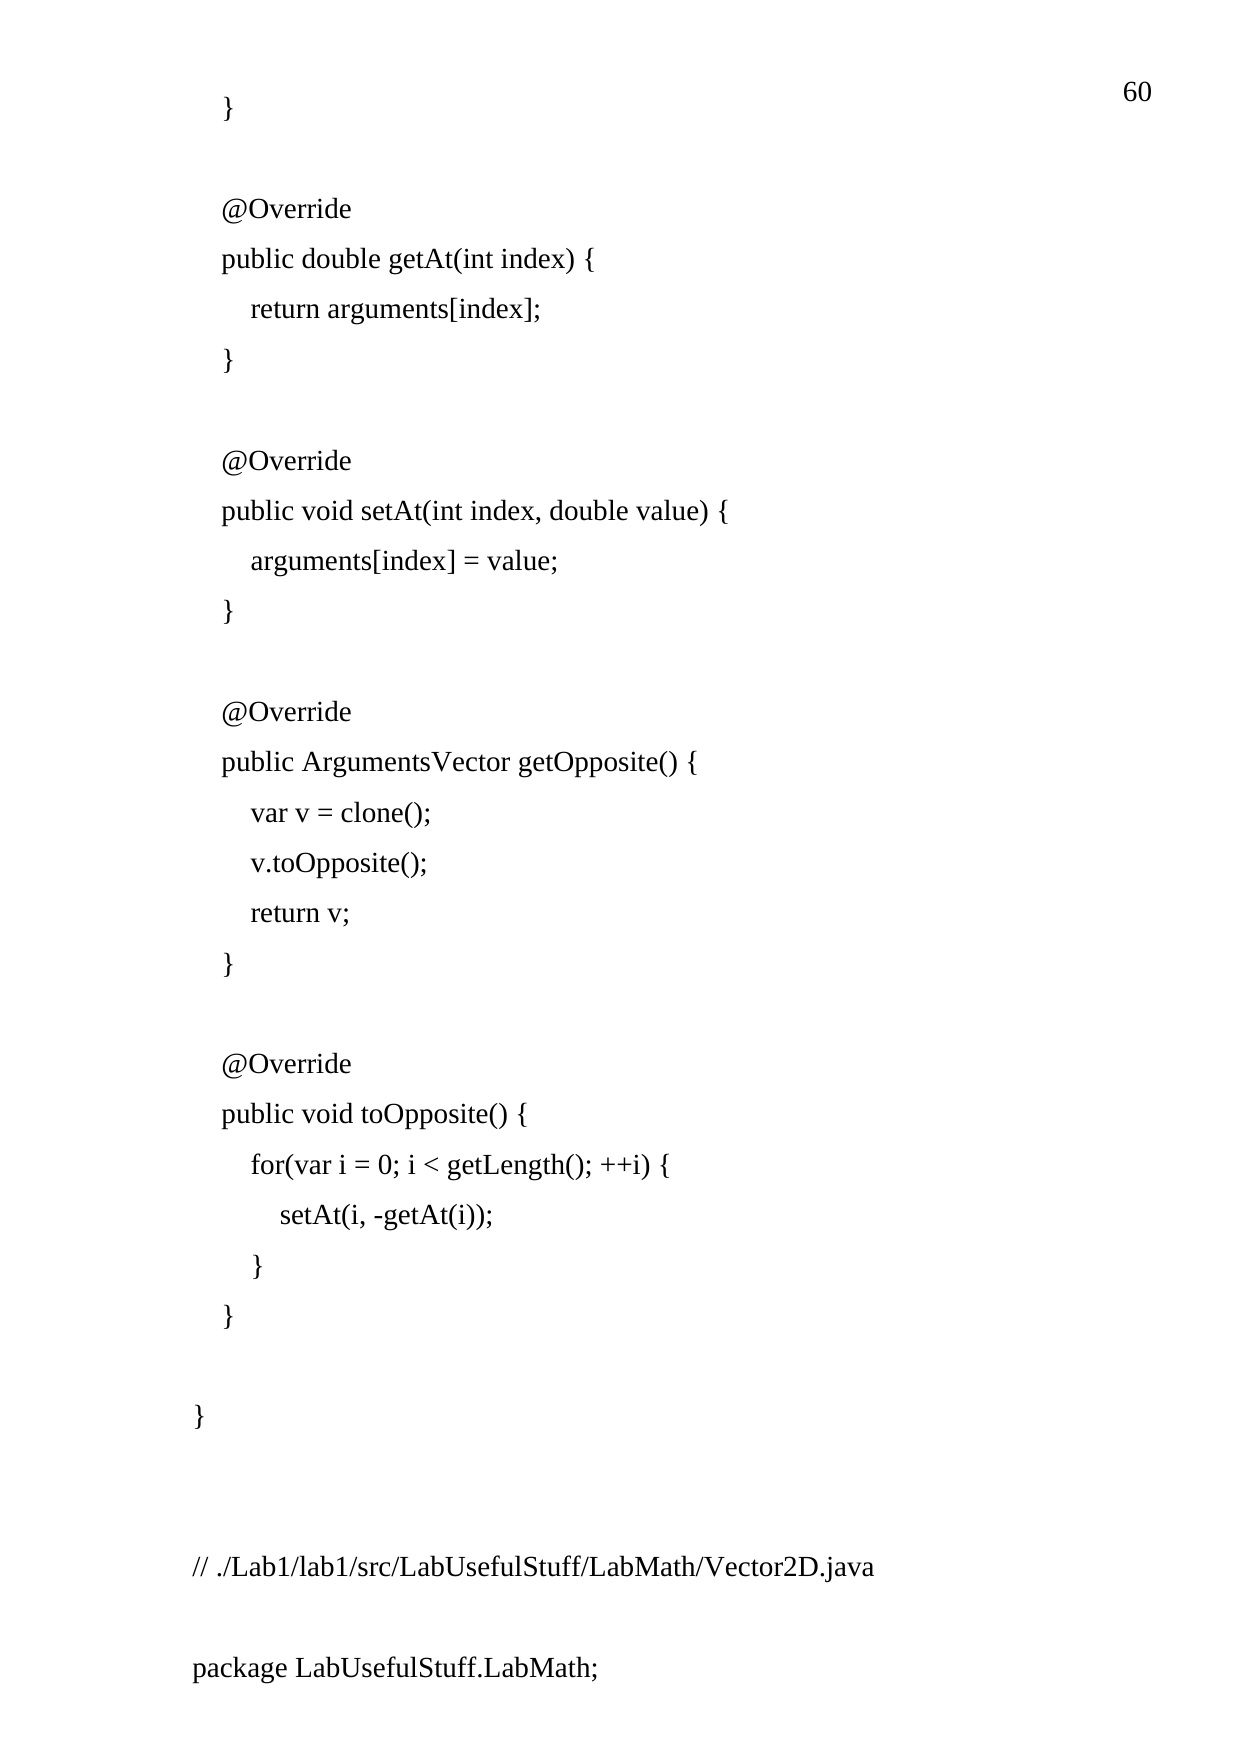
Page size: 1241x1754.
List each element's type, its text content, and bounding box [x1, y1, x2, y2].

text var v = clone(); [118, 795, 1122, 828]
text setAt(i, -getAt(i)); [118, 1197, 1122, 1231]
text return arguments[index]; [118, 292, 1122, 325]
text } [118, 1248, 1122, 1281]
text public void toOpposite() { [118, 1097, 1122, 1130]
text public double getAt(int index) { [118, 241, 1122, 275]
text @Override [118, 443, 1122, 476]
text package LabUsefulStuff.LabMath; [118, 1650, 1122, 1684]
text } [118, 946, 1122, 979]
text } [118, 1398, 1122, 1432]
text } [118, 1298, 1122, 1331]
text } [118, 90, 1122, 124]
text @Override [118, 191, 1122, 224]
text @Override [118, 694, 1122, 728]
text arguments[index] = value; [118, 543, 1122, 577]
text } [118, 593, 1122, 627]
text @Override [118, 1046, 1122, 1080]
text public void setAt(int index, double value) { [118, 493, 1122, 526]
text // ./Lab1/lab1/src/LabUsefulStuff/LabMath/Vector2D.java [118, 1549, 1122, 1583]
text } [118, 342, 1122, 376]
text public ArgumentsVector getOpposite() { [118, 744, 1122, 778]
text v.toOpposite(); [118, 845, 1122, 879]
text for(var i = 0; i < getLength(); ++i) { [118, 1147, 1122, 1181]
text return v; [118, 895, 1122, 929]
